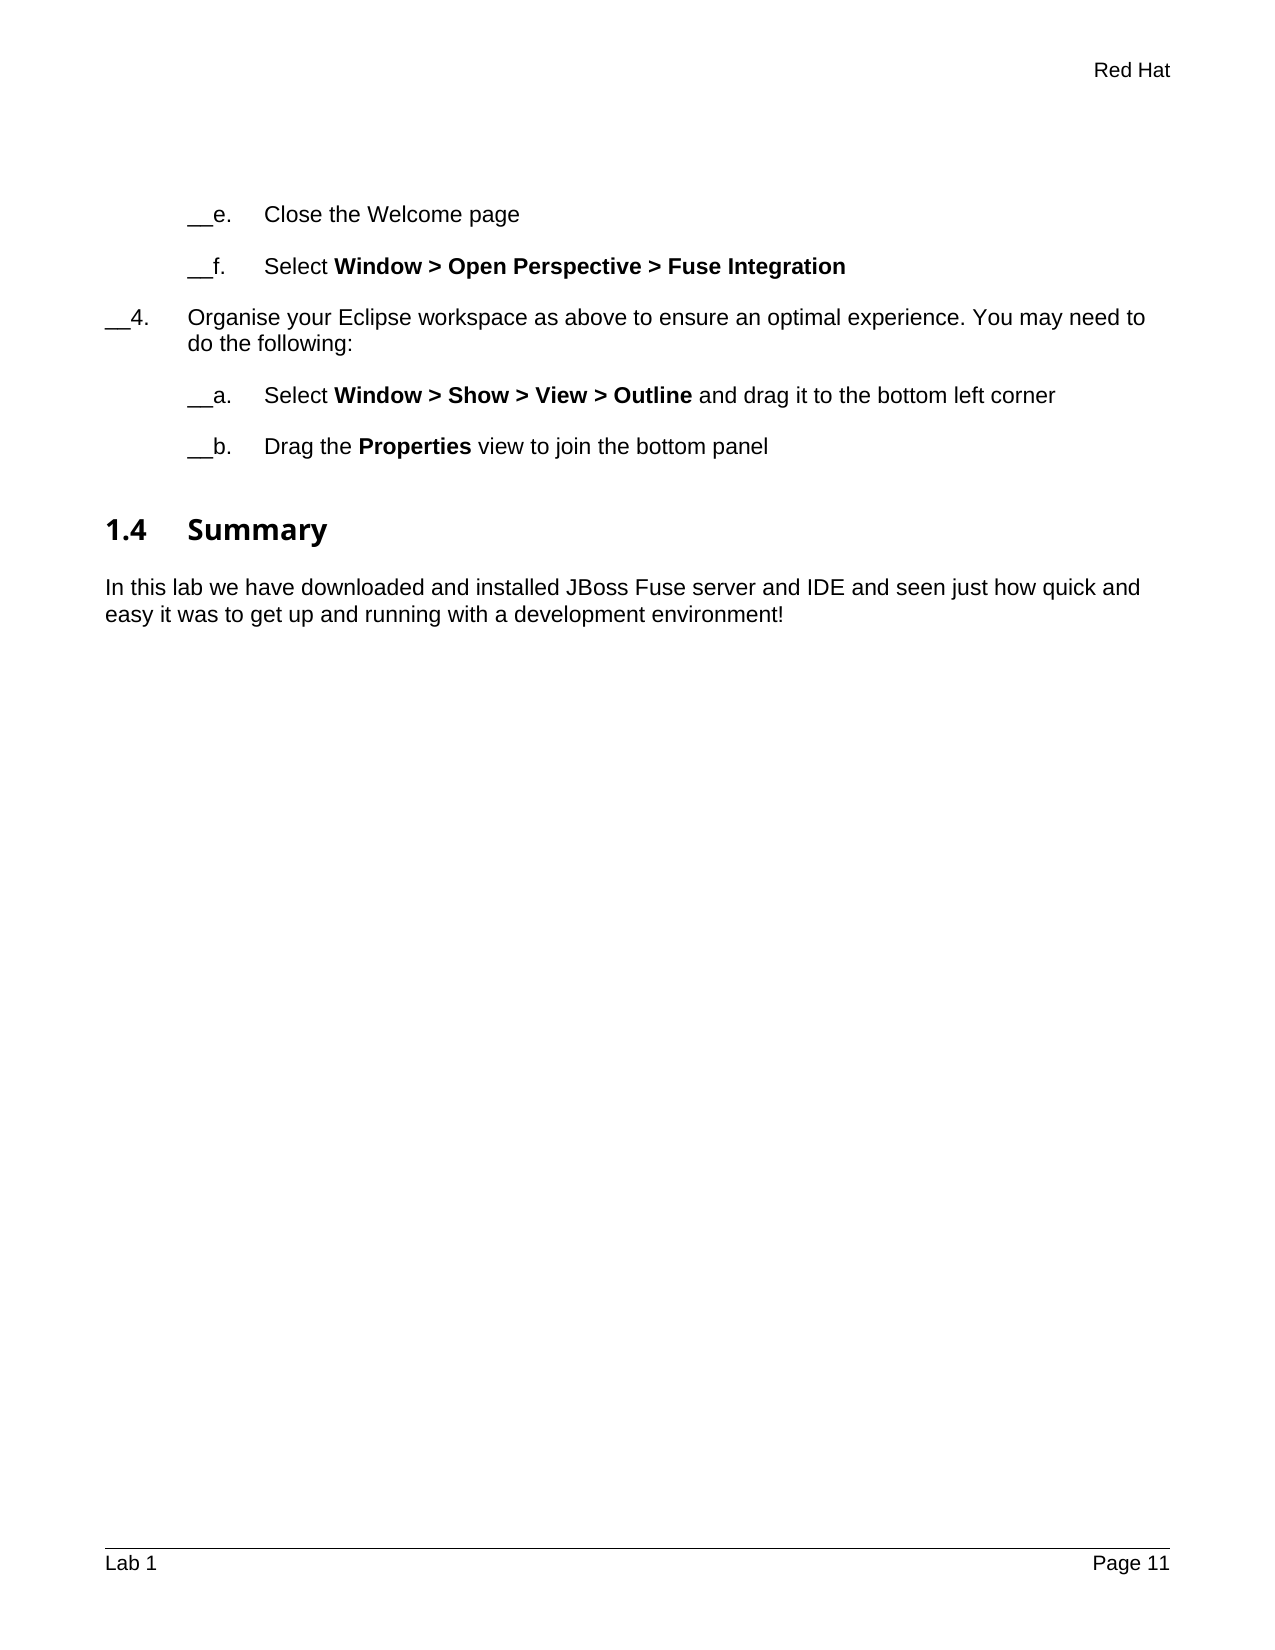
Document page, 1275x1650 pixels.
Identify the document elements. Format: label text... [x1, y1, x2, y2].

list Drag the Properties view to join the bottom panel [187, 433, 1170, 459]
list Organise your Eclipse workspace as above to ensure an optimal experience. You may need to do the following: [105, 304, 1170, 357]
text In this lab we have downloaded and installed JBoss Fuse server and IDE and seen just how quick and easy it was to get up and running with a development environment! [105, 574, 1170, 627]
list Select Window > Open Perspective > Fuse Integration [187, 253, 1170, 279]
subtitle Summary [105, 509, 1170, 549]
list Close the Welcome page [187, 201, 1170, 228]
list Select Window > Show > View > Outline and drag it to the bottom left corner [187, 382, 1170, 408]
